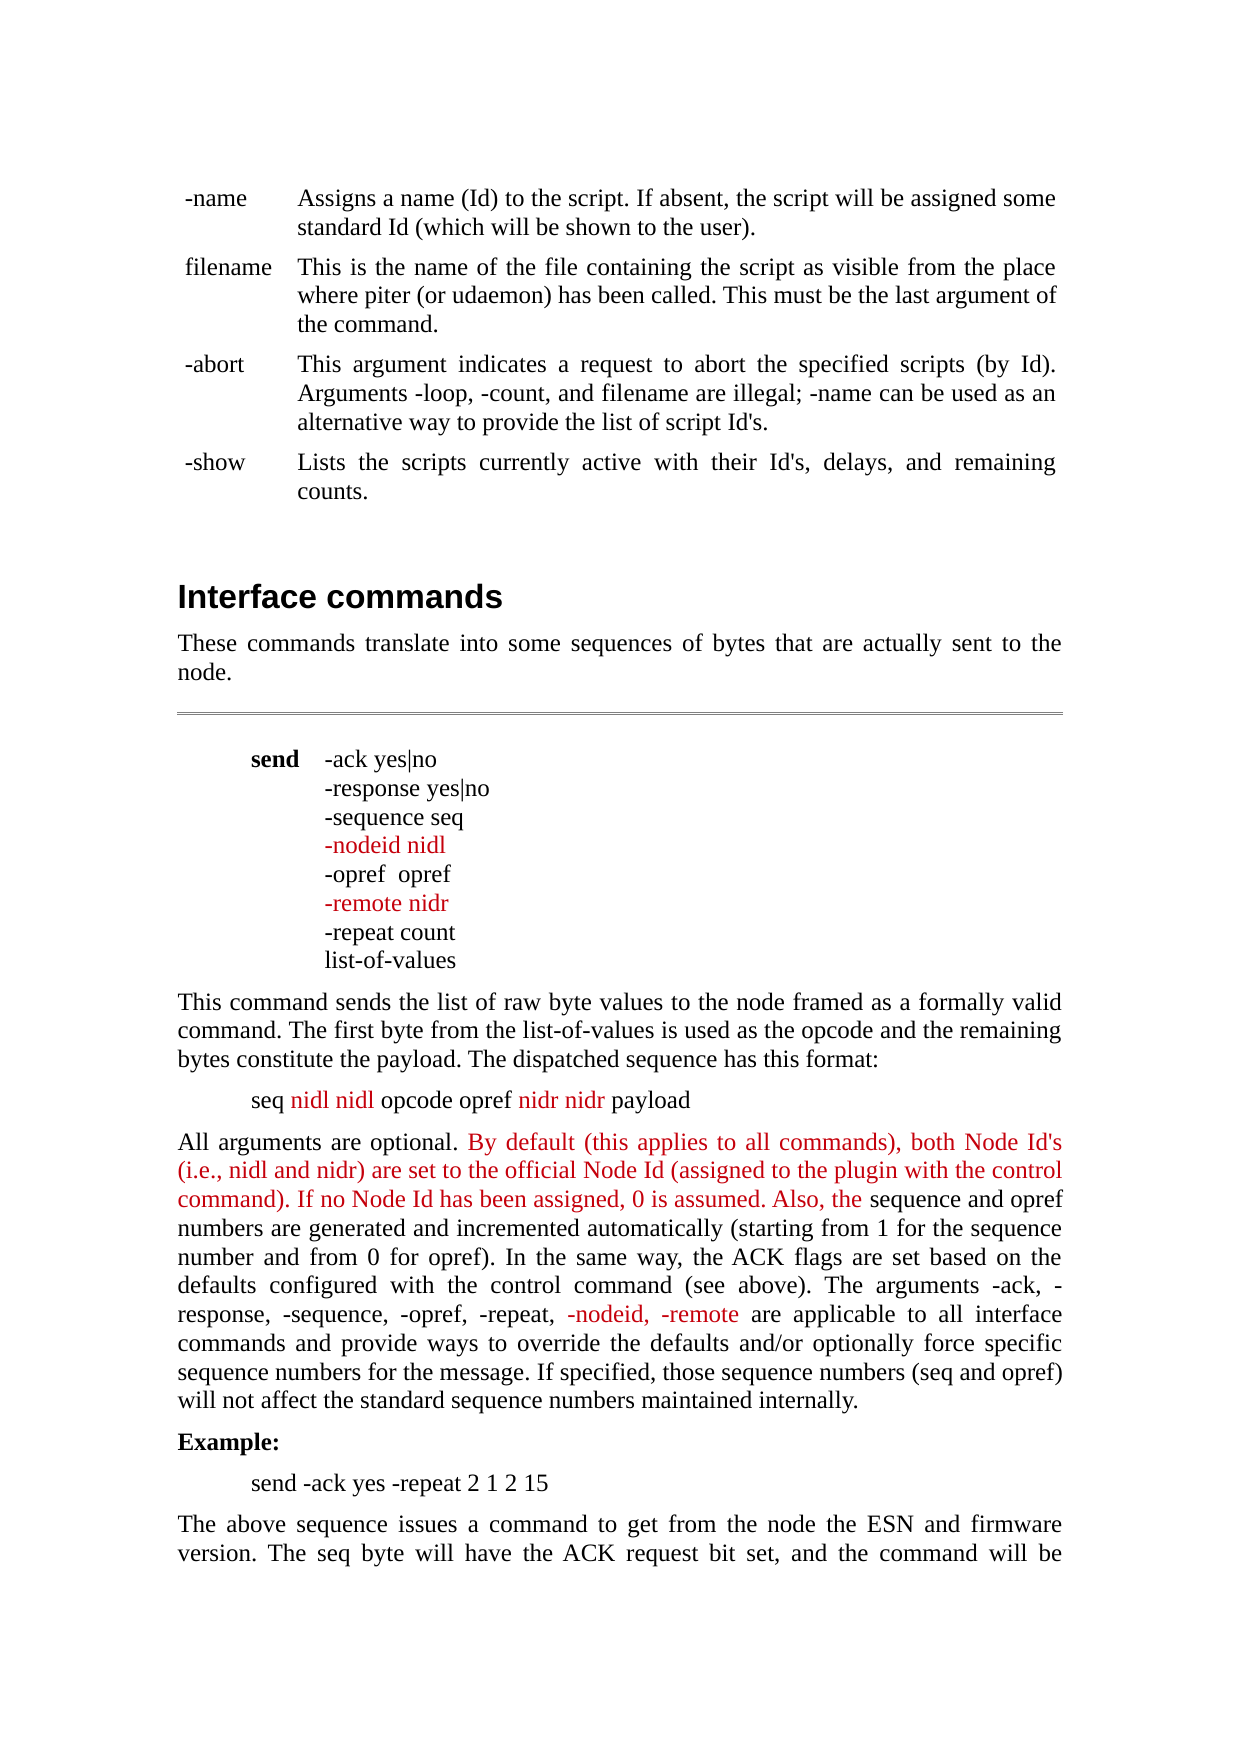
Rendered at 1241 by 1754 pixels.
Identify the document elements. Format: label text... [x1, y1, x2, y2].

text -nodeid nidl [177, 830, 1063, 859]
table_cell This is the name of the file containing the script as visible from the place where piter (or udaemon) has been called. This must be the last argument of the command. [291, 246, 1063, 344]
text -opref opref [177, 859, 1063, 888]
text list-of-values [177, 945, 1063, 974]
table_cell This argument indicates a request to abort the specified scripts (by Id). Arguments -loop, -count, and filename are illegal; -name can be used as an alternative way to provide the list of script Id's. [291, 344, 1063, 442]
text All arguments are optional. By default (this applies to all commands), both Node Id's (i.e., nidl and nidr) are set to the official Node Id (assigned to the plugin with the control command). If no Node Id has been assigned, 0 is assumed. Also, the sequence and opref numbers are generated and incremented automatically (starting from 1 for the sequence number and from 0 for opref). In the same way, the ACK flags are set based on the defaults configured with the control command (see above). The arguments -ack, -response, -sequence, -opref, -repeat, -nodeid, -remote are applicable to all interface commands and provide ways to override the defaults and/or optionally force specific sequence numbers for the message. If specified, those sequence numbers (seq and opref) will not affect the standard sequence numbers maintained internally. [177, 1127, 1063, 1414]
table_cell filename [179, 246, 291, 344]
text -repeat count [177, 917, 1063, 945]
text -sequence seq [177, 802, 1063, 830]
subtitle Interface commands [177, 577, 1063, 615]
table_cell -abort [179, 344, 291, 442]
text This command sends the list of raw byte values to the node framed as a formally valid command. The first byte from the list-of-values is used as the opcode and the remaining bytes constitute the payload. The dispatched sequence has this format: [177, 987, 1063, 1073]
text send -ack yes|no [177, 744, 1063, 773]
table_cell Lists the scripts currently active with their Id's, delays, and remaining counts. [291, 442, 1063, 511]
table_cell -name [179, 177, 291, 246]
text -response yes|no [177, 773, 1063, 802]
table_cell Assigns a name (Id) to the script. If absent, the script will be assigned some standard Id (which will be shown to the user). [291, 177, 1063, 246]
text -remote nidr [177, 888, 1063, 917]
text The above sequence issues a command to get from the node the ESN and firmware version. The seq byte will have the ACK request bit set, and the command will be [177, 1509, 1063, 1567]
text send -ack yes -repeat 2 1 2 15 [177, 1468, 1063, 1497]
text Example: [177, 1427, 1063, 1455]
text These commands translate into some sequences of bytes that are actually sent to the node. [177, 628, 1063, 685]
table_cell -show [179, 442, 291, 511]
text seq nidl nidl opcode opref nidr nidr payload [177, 1085, 1063, 1114]
